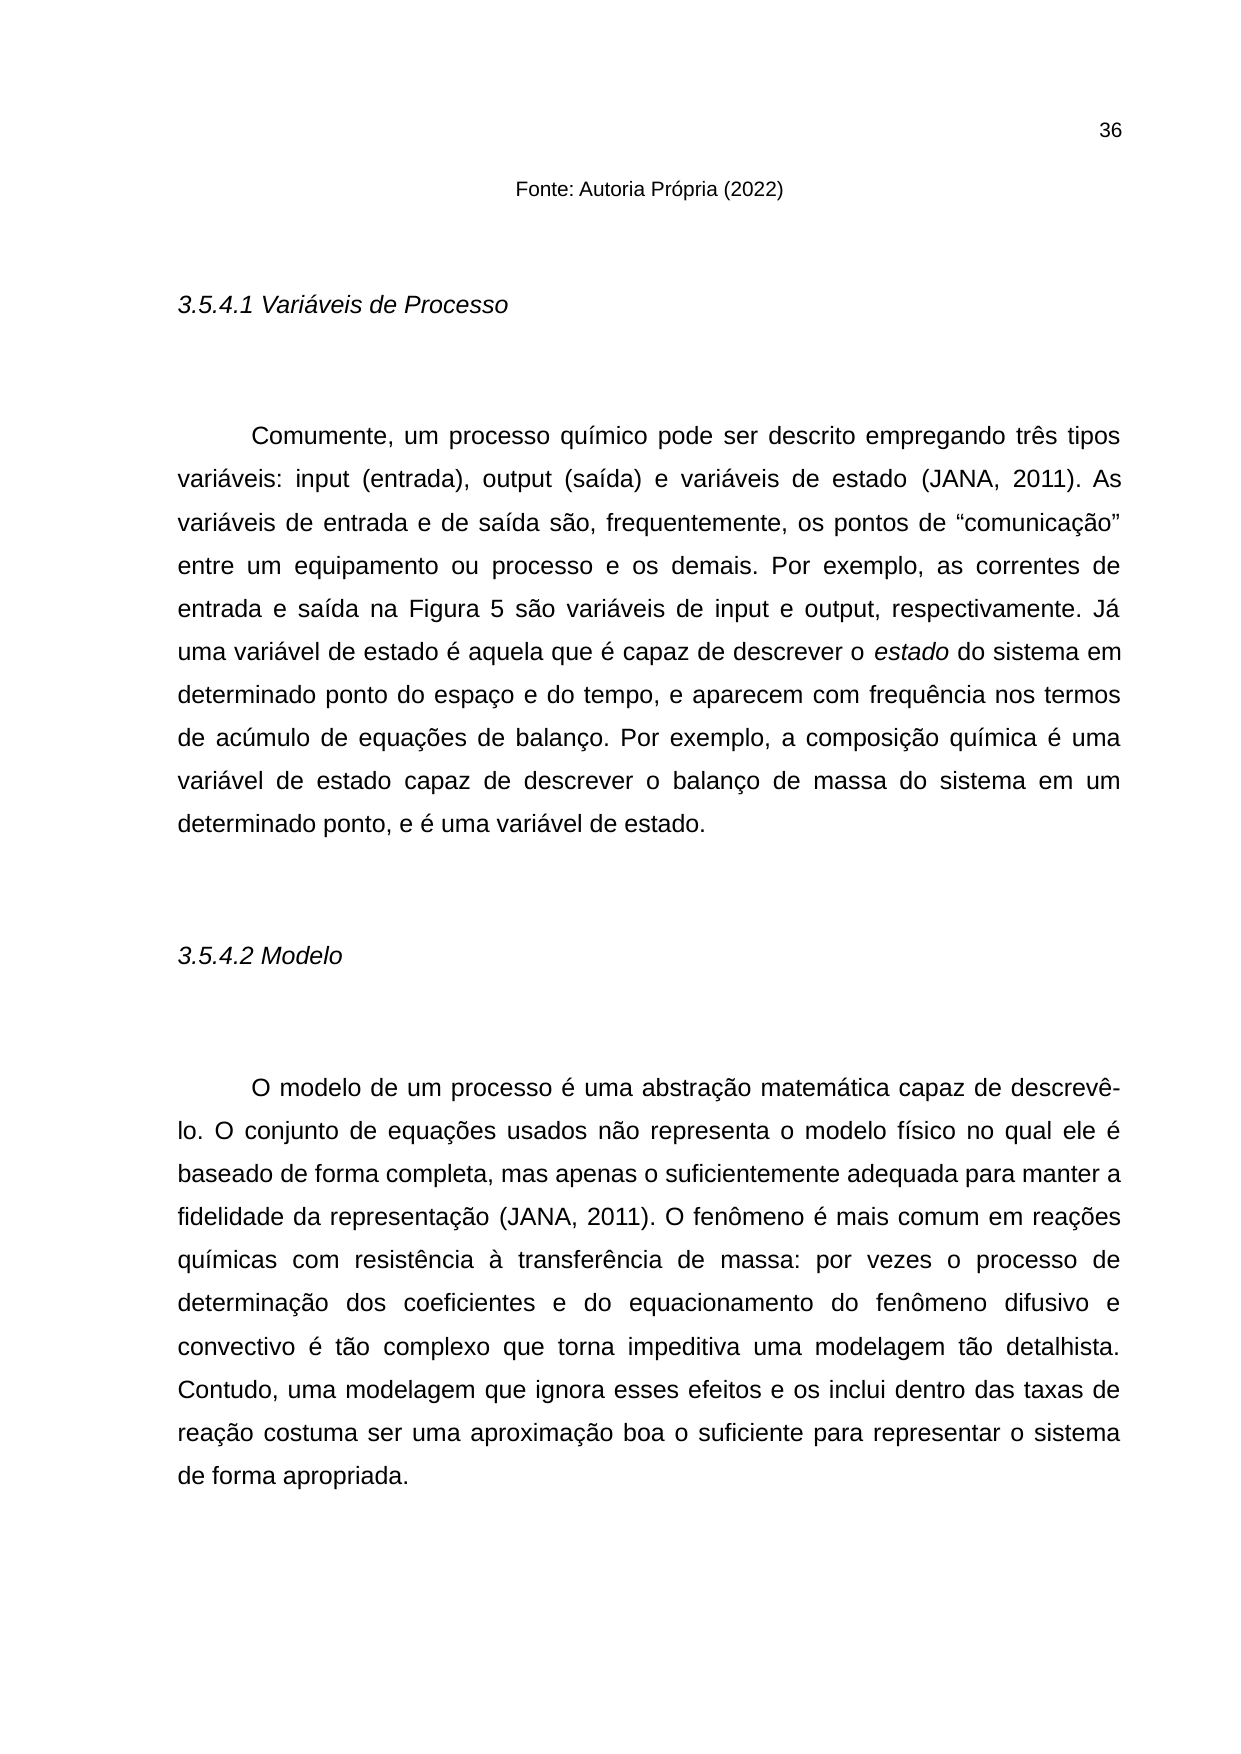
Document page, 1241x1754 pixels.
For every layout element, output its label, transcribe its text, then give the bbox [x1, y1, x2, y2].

subtitle Modelo [177, 941, 1122, 970]
text O modelo de um processo é uma abstração matemática capaz de descrevê-lo. O conjunto de equações usados não representa o modelo físico no qual ele é baseado de forma completa, mas apenas o suficientemente adequada para manter a fidelidade da representação (JANA, 2011). O fenômeno é mais comum em reações químicas com resistência à transferência de massa: por vezes o processo de determinação dos coeficientes e do equacionamento do fenômeno difusivo e convectivo é tão complexo que torna impeditiva uma modelagem tão detalhista. Contudo, uma modelagem que ignora esses efeitos e os inclui dentro das taxas de reação costuma ser uma aproximação boa o suficiente para representar o sistema de forma apropriada. [177, 1073, 1122, 1489]
text Fonte: Autoria Própria (2022) [177, 177, 1122, 201]
text Comumente, um processo químico pode ser descrito empregando três tipos variáveis: input (entrada), output (saída) e variáveis de estado (JANA, 2011). As variáveis de entrada e de saída são, frequentemente, os pontos de “comunicação” entre um equipamento ou processo e os demais. Por exemplo, as correntes de entrada e saída na Figura 5 são variáveis de input e output, respectivamente. Já uma variável de estado é aquela que é capaz de descrever o estado do sistema em determinado ponto do espaço e do tempo, e aparecem com frequência nos termos de acúmulo de equações de balanço. Por exemplo, a composição química é uma variável de estado capaz de descrever o balanço de massa do sistema em um determinado ponto, e é uma variável de estado. [177, 421, 1122, 838]
subtitle Variáveis de Processo [177, 289, 1122, 318]
